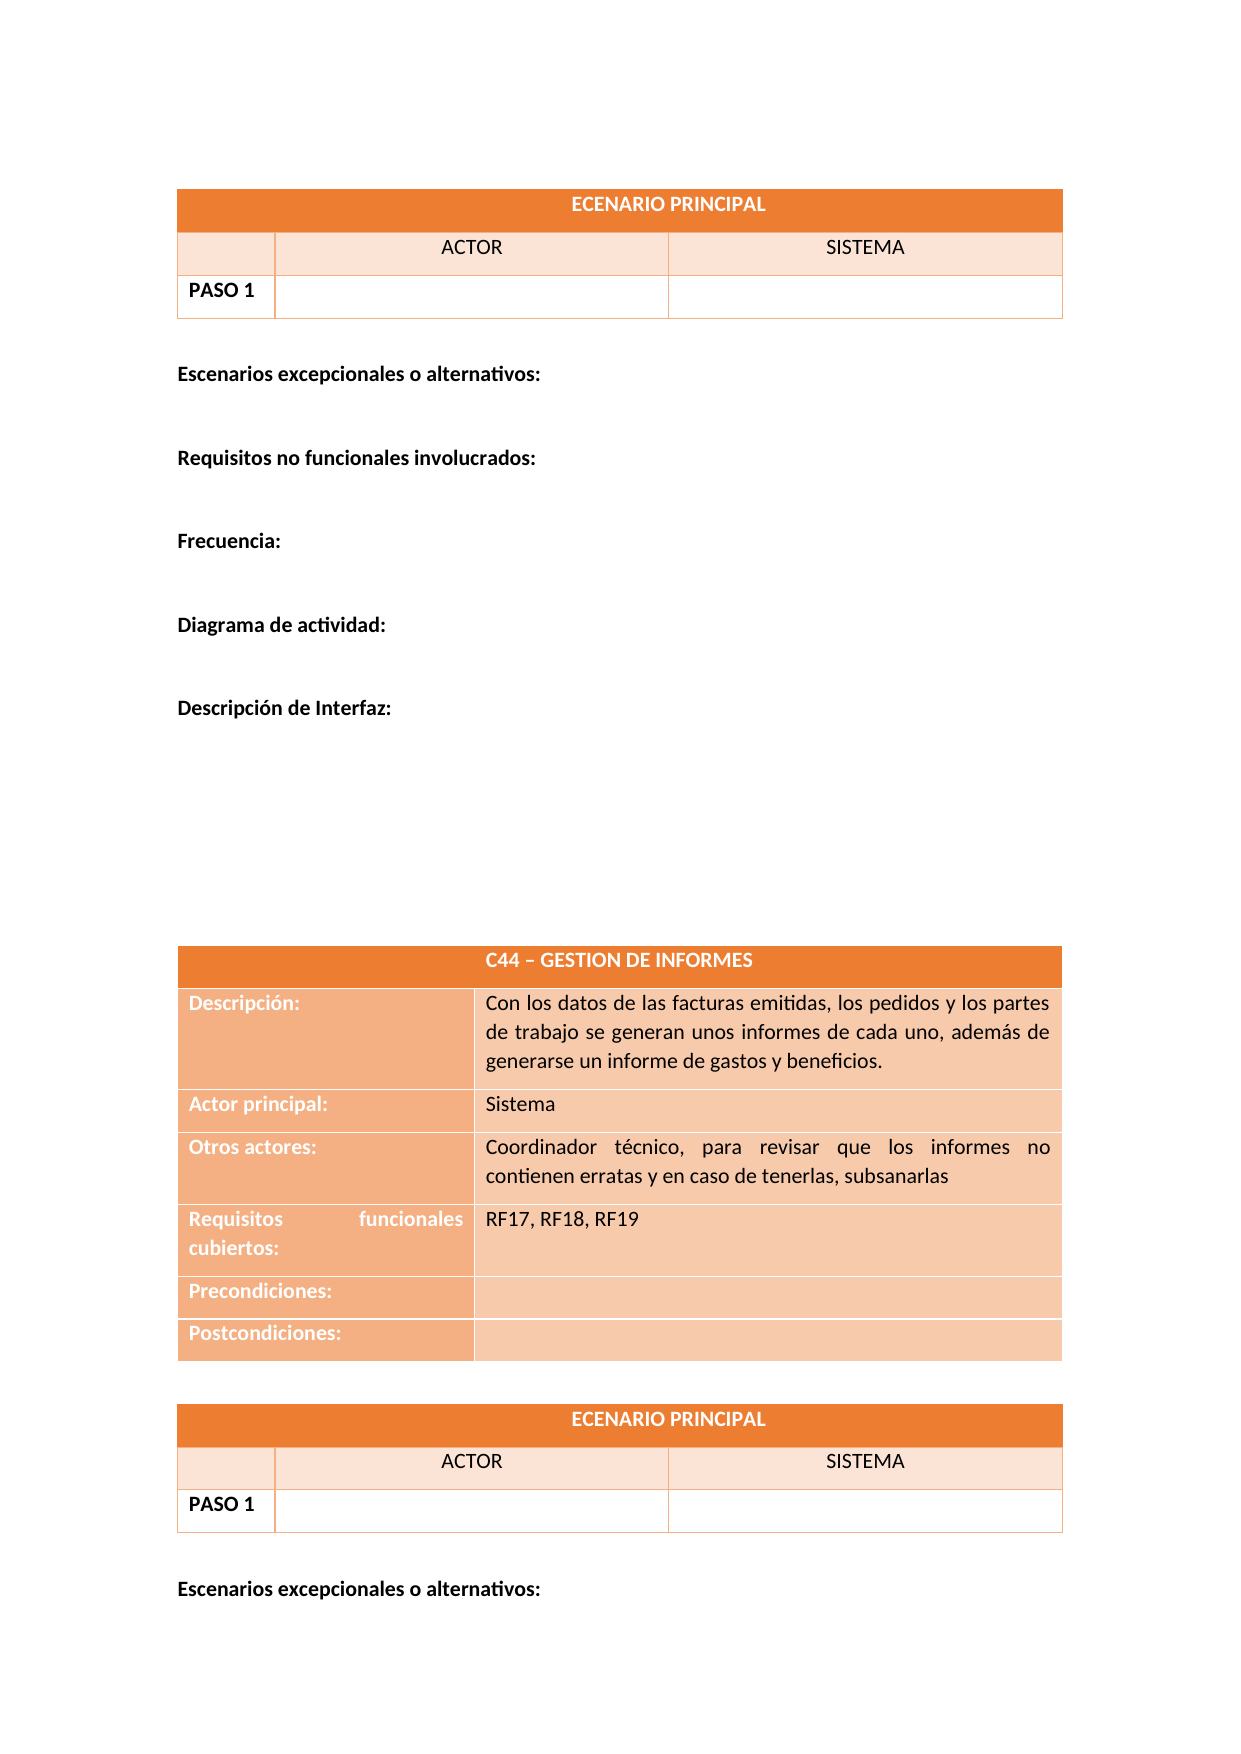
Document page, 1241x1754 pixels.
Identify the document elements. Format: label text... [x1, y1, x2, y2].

table_cell Actor principal: [178, 1090, 474, 1132]
text Descripción de Interfaz: [177, 694, 1063, 721]
table_cell Coordinador técnico, para revisar que los informes no contienen erratas y en caso de tenerlas, subsanarlas [475, 1133, 1062, 1204]
table_cell Otros actores: [178, 1133, 474, 1204]
table_cell [669, 276, 1062, 317]
table_cell [669, 1490, 1062, 1532]
table_cell [475, 1320, 1062, 1361]
table_header [178, 190, 275, 232]
table_header [178, 1405, 275, 1447]
table_cell Precondiciones: [178, 1277, 474, 1318]
table_cell [276, 276, 668, 317]
table_cell [475, 1277, 1062, 1318]
table_cell Requisitos funcionales cubiertos: [178, 1205, 474, 1276]
table_cell RF17, RF18, RF19 [475, 1205, 1062, 1276]
table_cell [178, 1448, 274, 1489]
table_cell PASO 1 [178, 1490, 274, 1532]
table_cell [178, 233, 274, 275]
table_cell PASO 1 [178, 276, 274, 317]
table_cell ACTOR [276, 233, 668, 275]
text Escenarios excepcionales o alternativos: [177, 1575, 1063, 1602]
text Diagrama de actividad: [177, 611, 1063, 638]
table_header ECENARIO PRINCIPAL [275, 190, 1062, 232]
table_cell [276, 1490, 668, 1532]
text Escenarios excepcionales o alternativos: [177, 360, 1063, 387]
text Frecuencia: [177, 527, 1063, 554]
table_cell Con los datos de las facturas emitidas, los pedidos y los partes de trabajo se generan unos informes de cada uno, además de generarse un informe de gastos y beneficios. [475, 989, 1062, 1089]
table_header ECENARIO PRINCIPAL [275, 1405, 1062, 1447]
table_cell SISTEMA [669, 233, 1062, 275]
table_cell Sistema [475, 1090, 1062, 1132]
table_cell Descripción: [178, 989, 474, 1089]
table_header [178, 946, 474, 988]
text Requisitos no funcionales involucrados: [177, 444, 1063, 471]
table_header C44 – GESTION DE INFORMES [474, 946, 1062, 988]
table_cell Postcondiciones: [178, 1320, 474, 1361]
table_cell SISTEMA [669, 1448, 1062, 1489]
table_cell ACTOR [276, 1448, 668, 1489]
